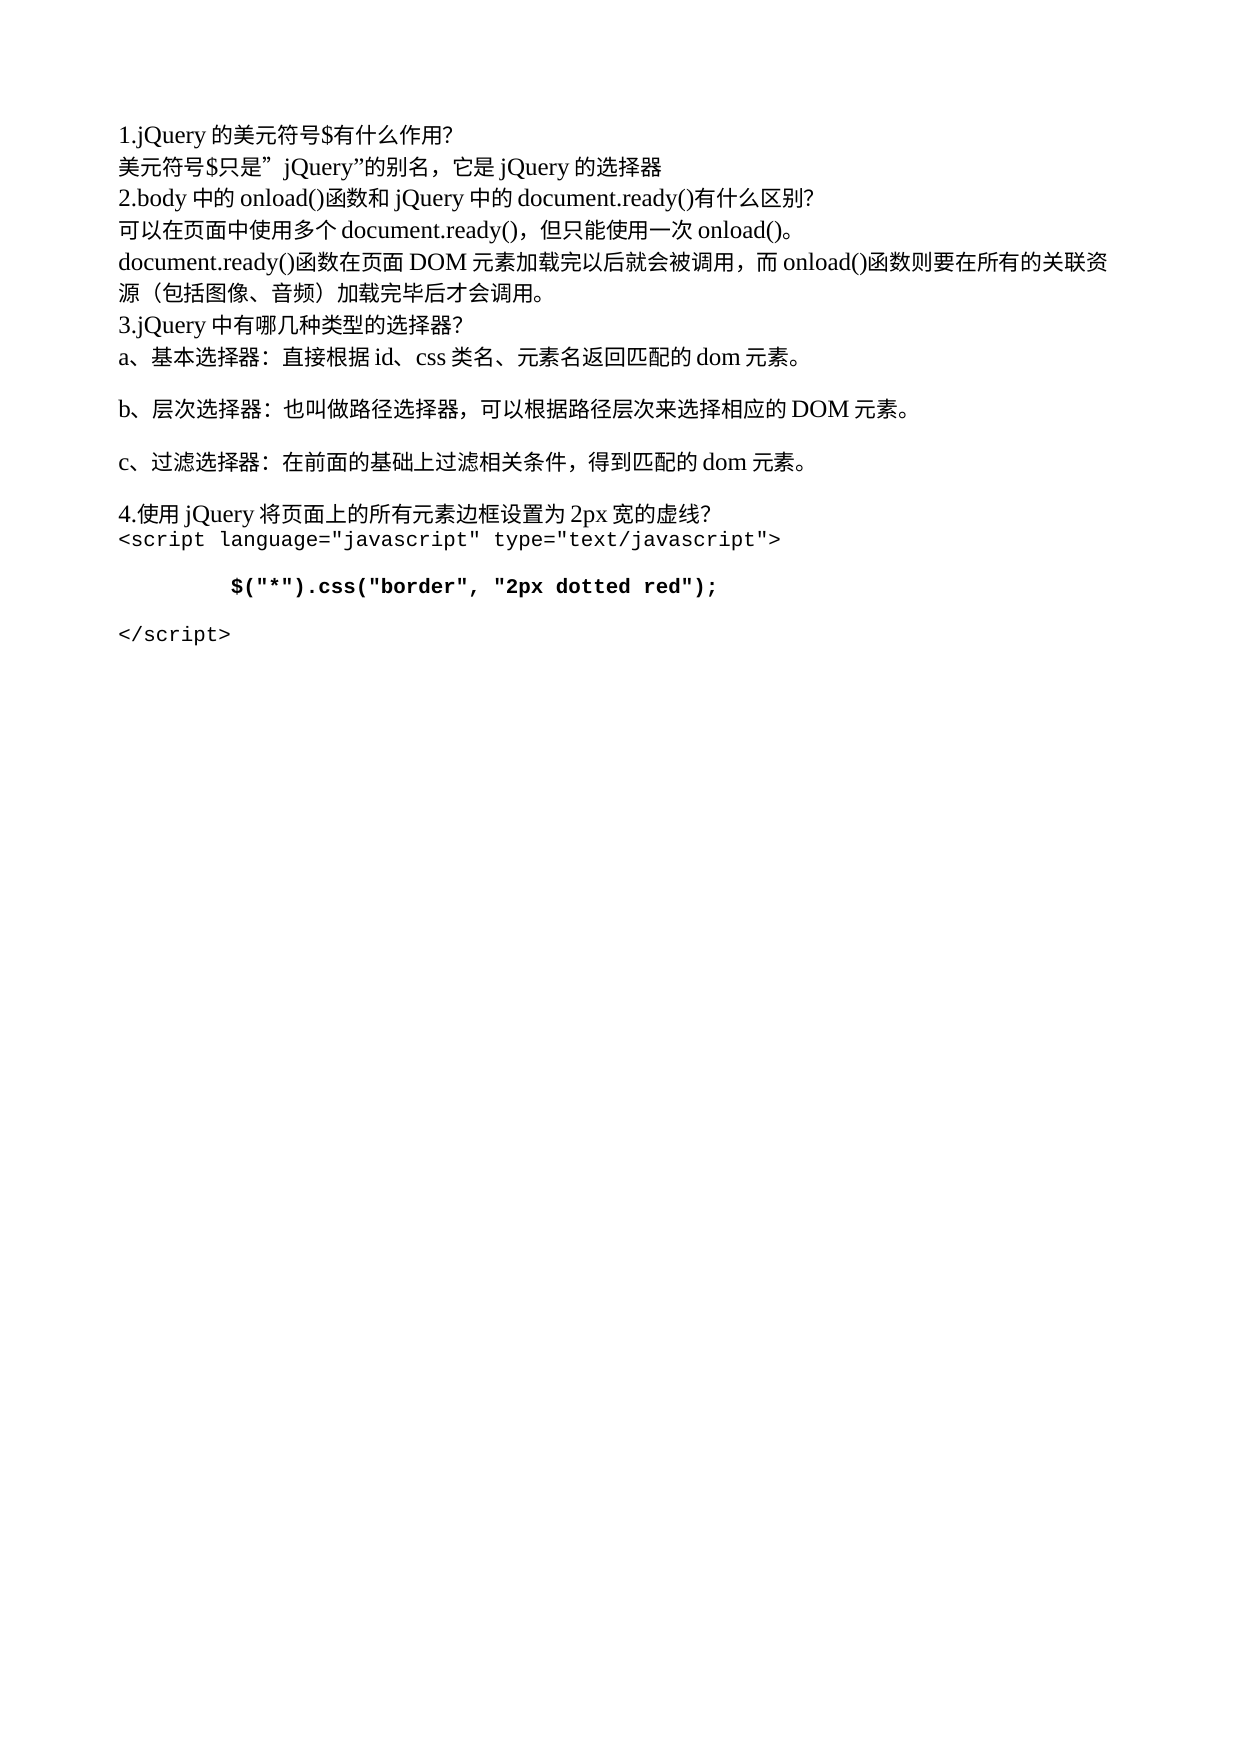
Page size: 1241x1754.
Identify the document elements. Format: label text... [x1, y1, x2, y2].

text <script language="javascript" type="text/javascript"> [118, 529, 1122, 553]
text $("*").css("border", "2px dotted red"); [118, 576, 1122, 600]
text 3.jQuery中有哪几种类型的选择器？ [118, 308, 1122, 340]
text 美元符号$只是”jQuery”的别名，它是jQuery的选择器 [118, 150, 1122, 181]
text c、过滤选择器：在前面的基础上过滤相关条件，得到匹配的dom元素。 [118, 445, 1122, 476]
text 4.使用jQuery将页面上的所有元素边框设置为2px宽的虚线？ [118, 497, 1122, 529]
text </script> [118, 623, 1122, 647]
text 1.jQuery的美元符号$有什么作用？ [118, 118, 1122, 150]
text a、基本选择器：直接根据id、css类名、元素名返回匹配的dom元素。 [118, 340, 1122, 371]
text b、层次选择器：也叫做路径选择器，可以根据路径层次来选择相应的DOM元素。 [118, 392, 1122, 424]
text document.ready()函数在页面DOM元素加载完以后就会被调用，而onload()函数则要在所有的关联资源（包括图像、音频）加载完毕后才会调用。 [118, 245, 1122, 308]
text 可以在页面中使用多个document.ready()，但只能使用一次onload()。 [118, 213, 1122, 245]
text 2.body中的onload()函数和jQuery中的document.ready()有什么区别？ [118, 181, 1122, 213]
